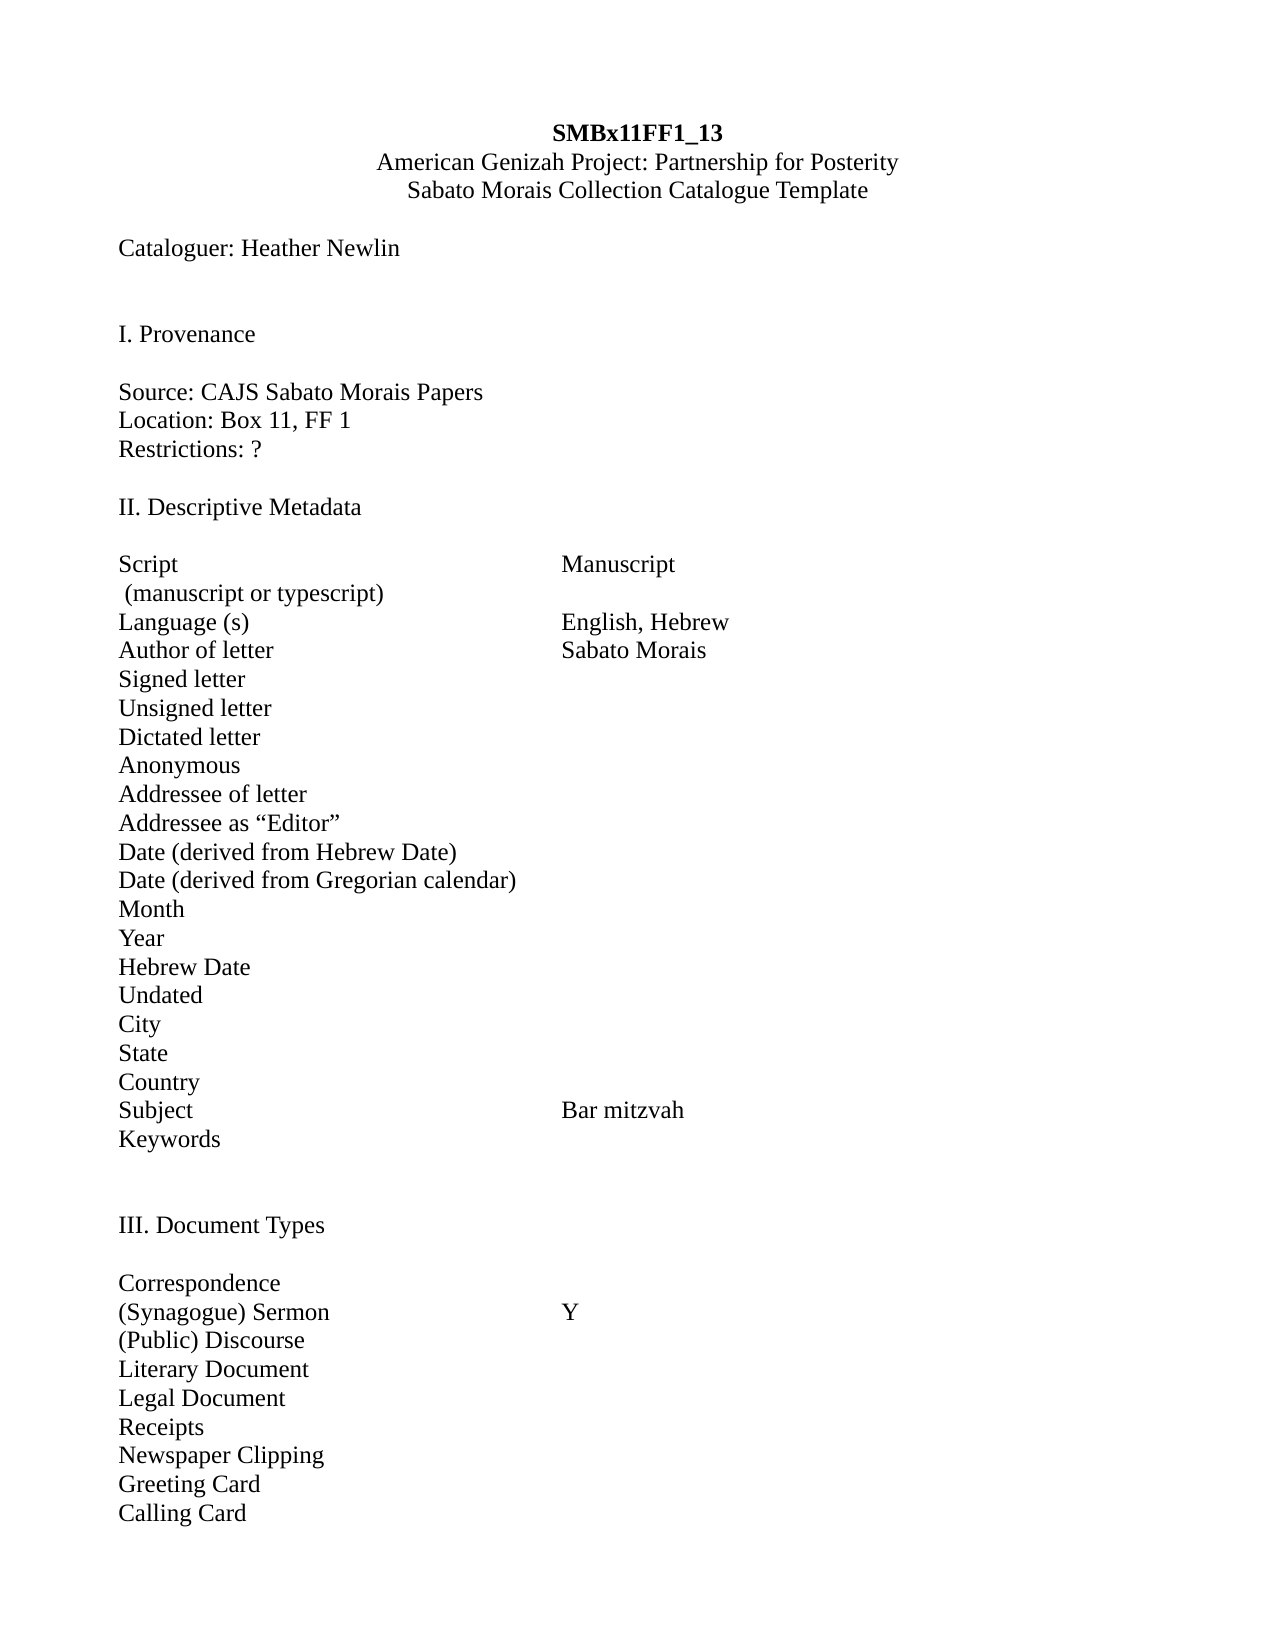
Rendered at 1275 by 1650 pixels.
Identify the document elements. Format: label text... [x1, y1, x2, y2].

text (Synagogue) Sermon Y [118, 1297, 1157, 1326]
text Keywords [118, 1124, 1157, 1153]
text Dictated letter [118, 722, 1157, 751]
text III. Document Types [118, 1211, 1157, 1239]
text Date (derived from Hebrew Date) [118, 837, 1157, 866]
text Year [118, 923, 1157, 952]
text Date (derived from Gregorian calendar) [118, 866, 1157, 894]
text Cataloguer: Heather Newlin [118, 233, 1157, 262]
text Anonymous [118, 751, 1157, 779]
text I. Provenance [118, 319, 1157, 348]
text Addressee as “Editor” [118, 808, 1157, 837]
text Hebrew Date [118, 952, 1157, 981]
text (manuscript or typescript) [118, 578, 1157, 607]
text Source: CAJS Sabato Morais Papers [118, 377, 1157, 406]
text Country [118, 1067, 1157, 1096]
text Signed letter [118, 664, 1157, 693]
text Language (s) English, Hebrew [118, 607, 1157, 636]
text Legal Document [118, 1383, 1157, 1412]
text Addressee of letter [118, 779, 1157, 808]
text American Genizah Project: Partnership for Posterity [118, 147, 1157, 176]
text Location: Box 11, FF 1 [118, 406, 1157, 434]
text Author of letter Sabato Morais [118, 636, 1157, 664]
text State [118, 1038, 1157, 1067]
text Receipts [118, 1412, 1157, 1441]
text Greeting Card [118, 1469, 1157, 1498]
text Subject Bar mitzvah [118, 1096, 1157, 1124]
text Correspondence [118, 1268, 1157, 1297]
text Unsigned letter [118, 693, 1157, 722]
text Script Manuscript [118, 549, 1157, 578]
text (Public) Discourse [118, 1326, 1157, 1354]
text City [118, 1009, 1157, 1038]
text Month [118, 894, 1157, 923]
text Restrictions: ? [118, 434, 1157, 463]
text Newspaper Clipping [118, 1441, 1157, 1469]
text Literary Document [118, 1354, 1157, 1383]
text Calling Card [118, 1498, 1157, 1527]
text Sabato Morais Collection Catalogue Template [118, 176, 1157, 204]
text II. Descriptive Metadata [118, 492, 1157, 521]
text SMBx11FF1_13 [118, 118, 1157, 147]
text Undated [118, 981, 1157, 1009]
